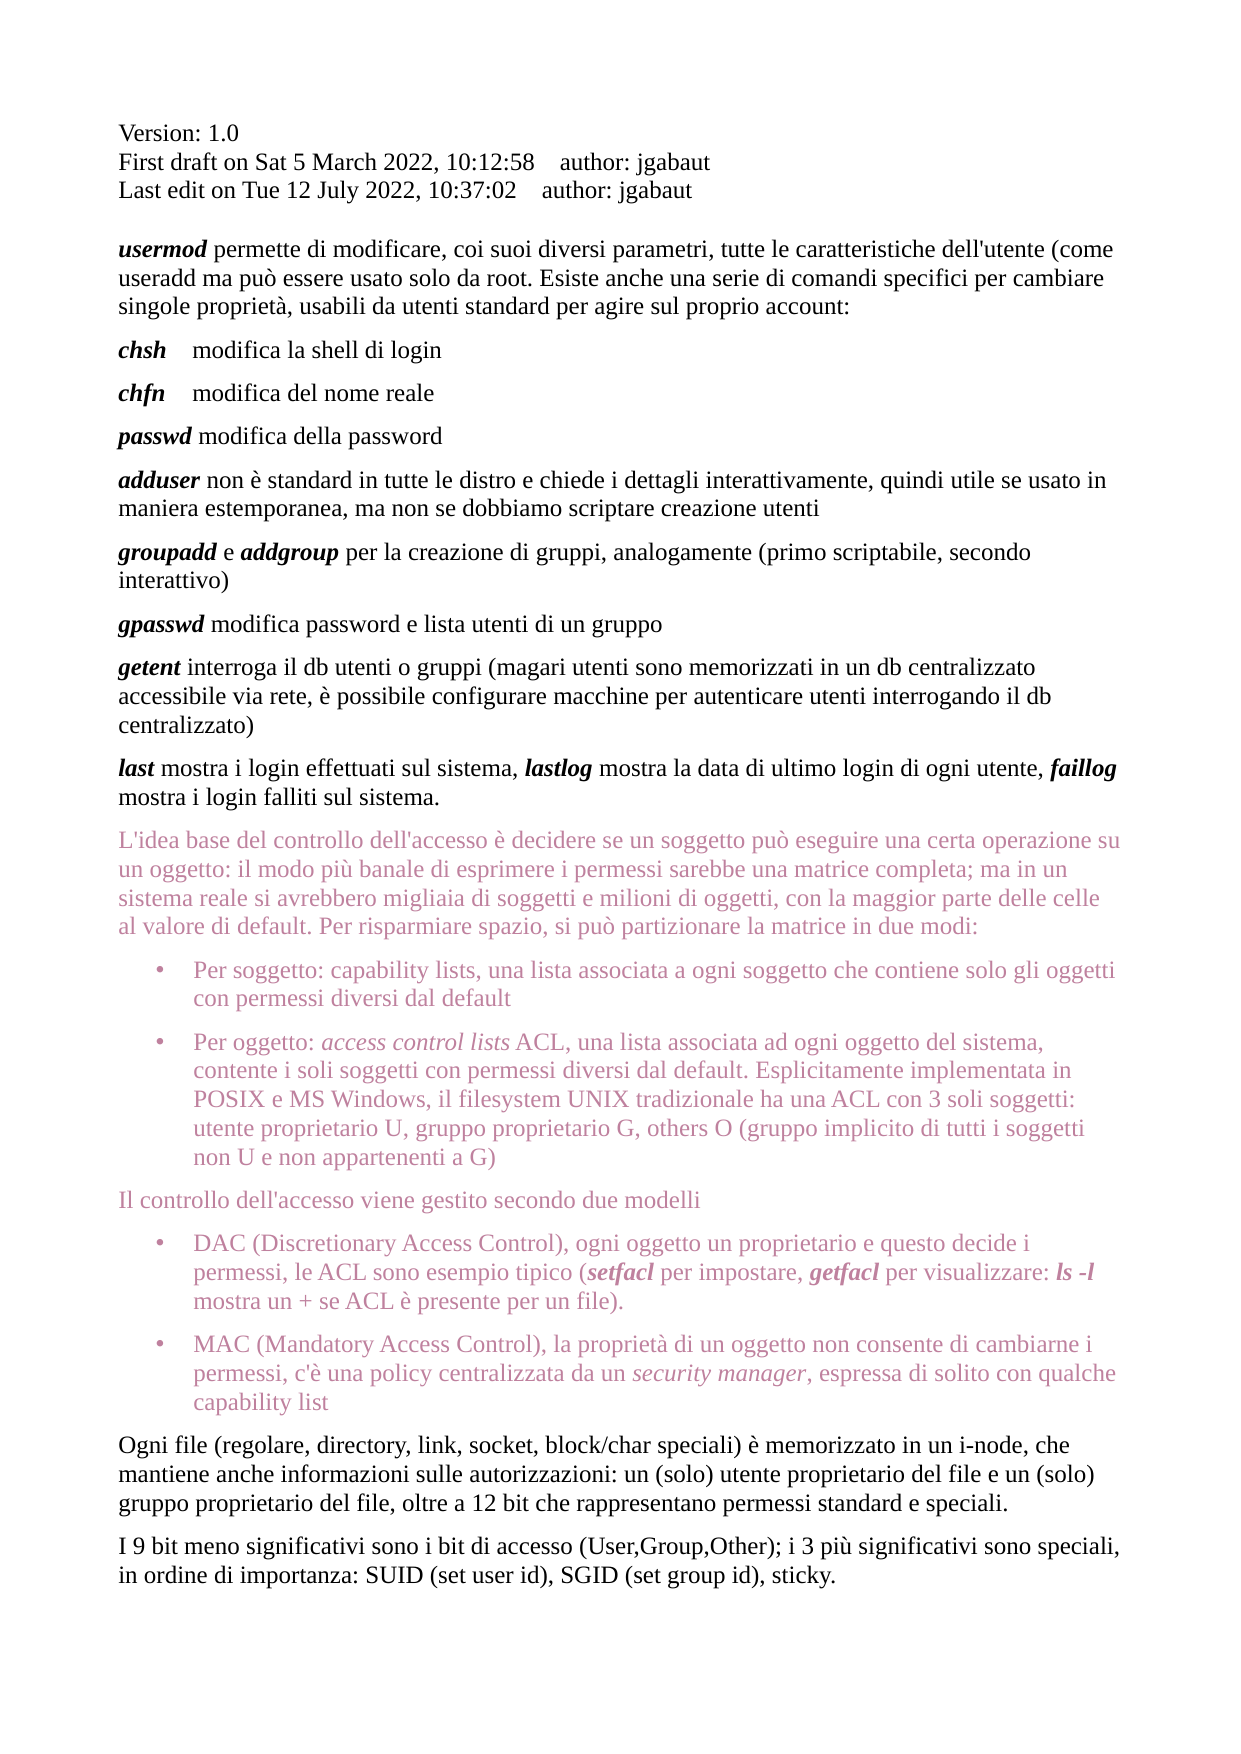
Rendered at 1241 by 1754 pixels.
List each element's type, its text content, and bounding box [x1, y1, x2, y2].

text chfn modifica del nome reale [118, 378, 1122, 407]
text last mostra i login effettuati sul sistema, lastlog mostra la data di ultimo login di ogni utente, faillog mostra i login falliti sul sistema. [118, 753, 1122, 811]
list Per oggetto: access control lists ACL, una lista associata ad ogni oggetto del sistema, contente i soli soggetti con permessi diversi dal default. Esplicitamente implementata in POSIX e MS Windows, il filesystem UNIX tradizionale ha una ACL con 3 soli soggetti: utente proprietario U, gruppo proprietario G, others O (gruppo implicito di tutti i soggetti non U e non appartenenti a G) [156, 1027, 1122, 1171]
text chsh modifica la shell di login [118, 335, 1122, 363]
list DAC (Discretionary Access Control), ogni oggetto un proprietario e questo decide i permessi, le ACL sono esempio tipico (setfacl per impostare, getfacl per visualizzare: ls -l mostra un + se ACL è presente per un file). [156, 1228, 1122, 1315]
list MAC (Mandatory Access Control), la proprietà di un oggetto non consente di cambiarne i permessi, c'è una policy centralizzata da un security manager, espressa di solito con qualche capability list [156, 1329, 1122, 1416]
text passwd modifica della password [118, 421, 1122, 450]
text gpasswd modifica password e lista utenti di un gruppo [118, 609, 1122, 638]
list Per soggetto: capability lists, una lista associata a ogni soggetto che contiene solo gli oggetti con permessi diversi dal default [156, 955, 1122, 1012]
text I 9 bit meno significativi sono i bit di accesso (User,Group,Other); i 3 più significativi sono speciali, in ordine di importanza: SUID (set user id), SGID (set group id), sticky. [118, 1531, 1122, 1588]
text groupadd e addgroup per la creazione di gruppi, analogamente (primo scriptabile, secondo interattivo) [118, 537, 1122, 594]
text L'idea base del controllo dell'accesso è decidere se un soggetto può eseguire una certa operazione su un oggetto: il modo più banale di esprimere i permessi sarebbe una matrice completa; ma in un sistema reale si avrebbero migliaia di soggetti e milioni di oggetti, con la maggior parte delle celle al valore di default. Per risparmiare spazio, si può partizionare la matrice in due modi: [118, 825, 1122, 940]
text adduser non è standard in tutte le distro e chiede i dettagli interattivamente, quindi utile se usato in maniera estemporanea, ma non se dobbiamo scriptare creazione utenti [118, 465, 1122, 522]
text getent interroga il db utenti o gruppi (magari utenti sono memorizzati in un db centralizzato accessibile via rete, è possibile configurare macchine per autenticare utenti interrogando il db centralizzato) [118, 652, 1122, 738]
text Il controllo dell'accesso viene gestito secondo due modelli [118, 1185, 1122, 1214]
text Ogni file (regolare, directory, link, socket, block/char speciali) è memorizzato in un i-node, che mantiene anche informazioni sulle autorizzazioni: un (solo) utente proprietario del file e un (solo) gruppo proprietario del file, oltre a 12 bit che rappresentano permessi standard e speciali. [118, 1430, 1122, 1516]
text usermod permette di modificare, coi suoi diversi parametri, tutte le caratteristiche dell'utente (come useradd ma può essere usato solo da root. Esiste anche una serie di comandi specifici per cambiare singole proprietà, usabili da utenti standard per agire sul proprio account: [118, 234, 1122, 320]
